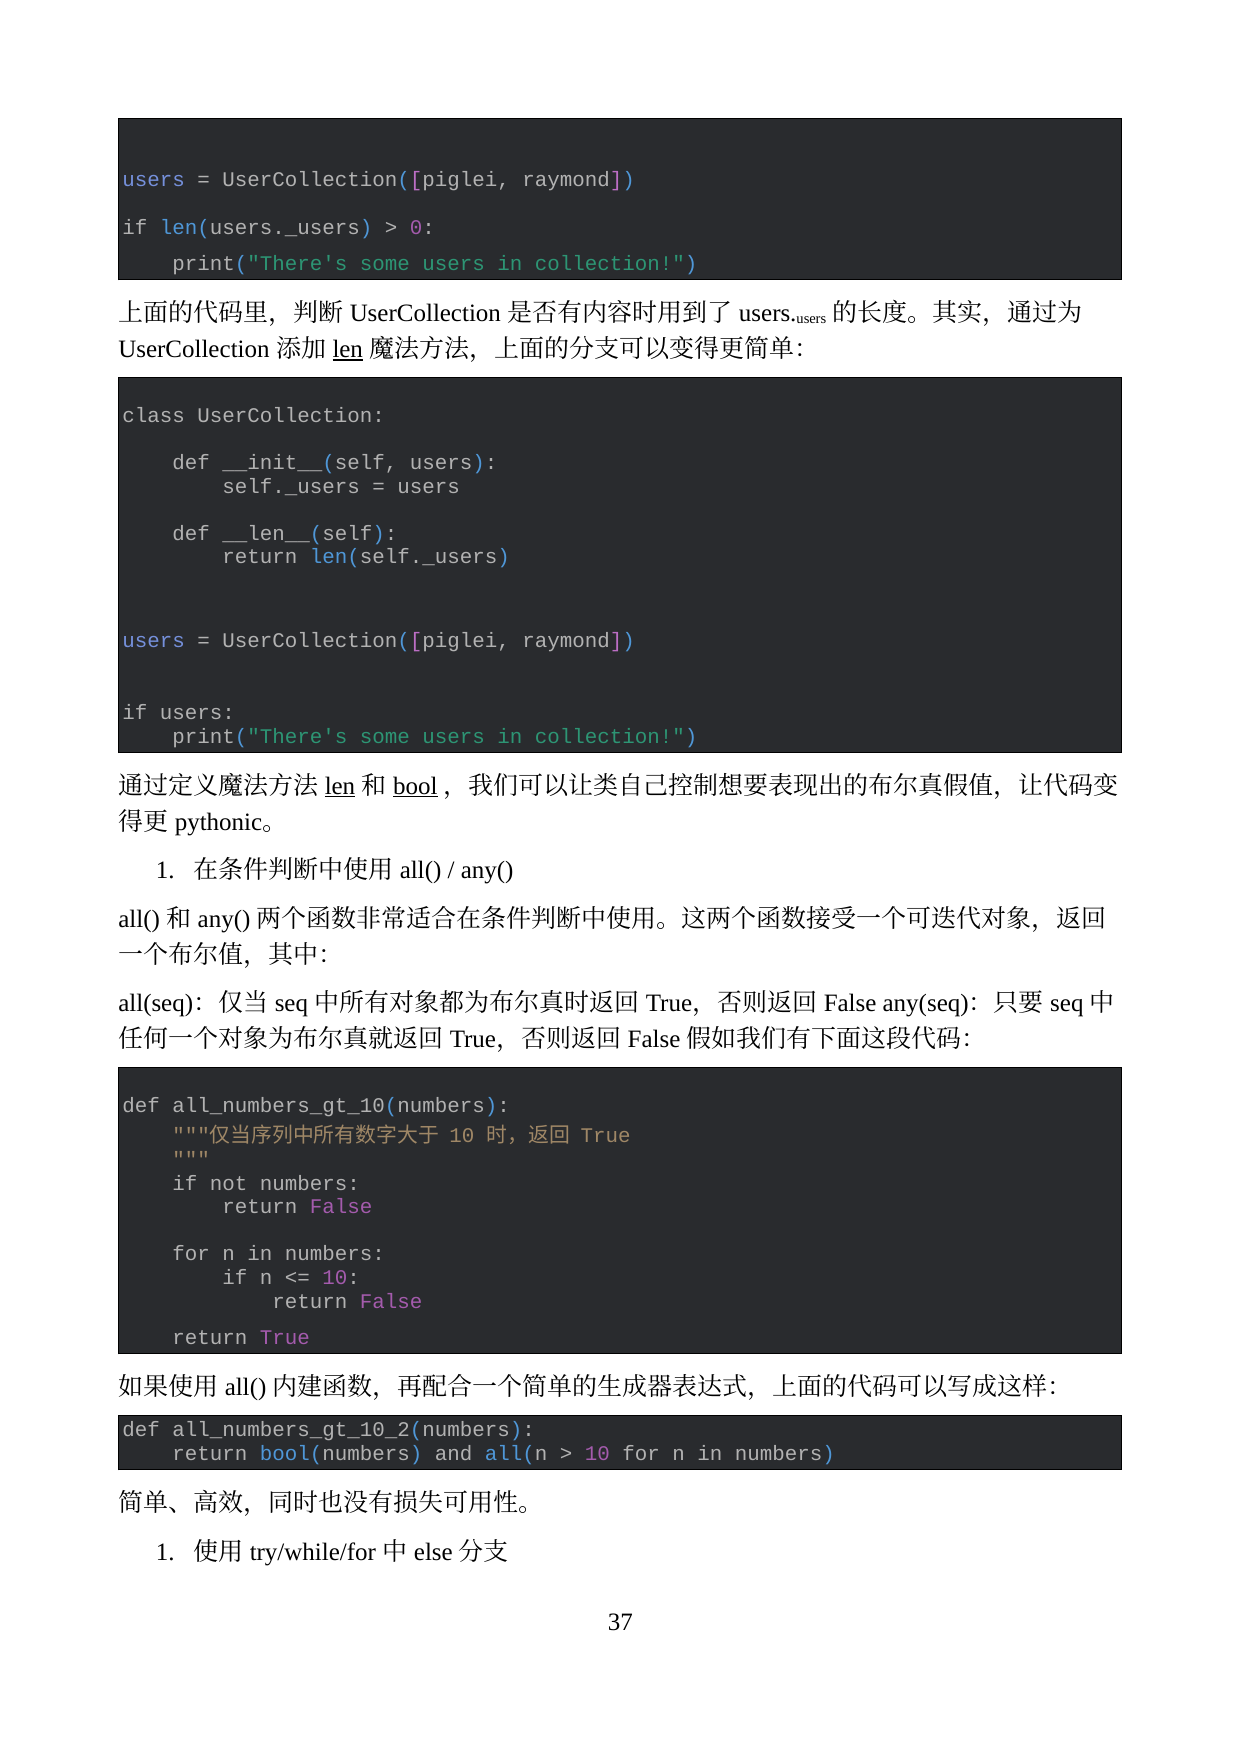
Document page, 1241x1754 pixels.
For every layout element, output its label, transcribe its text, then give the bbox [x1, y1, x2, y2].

text return True [119, 1323, 1121, 1353]
text def all_numbers_gt_10(numbers): [119, 1091, 1121, 1114]
list 使用 try/while/for 中 else 分支 [156, 1531, 1122, 1567]
text if users: [119, 698, 1121, 722]
text 简单、高效，同时也没有损失可用性。 [118, 1483, 1122, 1519]
text all(seq)：仅当 seq 中所有对象都为布尔真时返回 True，否则返回 False any(seq)：只要 seq 中任何一个对象为布尔真就返回 True，否则返回 False 假如我们有下面这段代码： [118, 983, 1122, 1055]
text def __init__(self, users): [119, 448, 1121, 472]
text 上面的代码里，判断 UserCollection 是否有内容时用到了 users.users 的长度。其实，通过为 UserCollection 添加 len 魔法方法，上面的分支可以变得更简单： [118, 293, 1122, 364]
text class UserCollection: [119, 401, 1121, 424]
text all() 和 any() 两个函数非常适合在条件判断中使用。这两个函数接受一个可迭代对象，返回一个布尔值，其中： [118, 898, 1122, 970]
text return False [119, 1192, 1121, 1216]
text users = UserCollection([piglei, raymond]) [119, 165, 1121, 189]
text return False [119, 1287, 1121, 1314]
list 在条件判断中使用 all() / any() [156, 850, 1122, 886]
text """ [119, 1145, 1121, 1168]
text if len(users._users) > 0: [119, 213, 1121, 240]
text """仅当序列中所有数字大于 10 时，返回 True [119, 1114, 1121, 1145]
text def __len__(self): [119, 519, 1121, 543]
text def all_numbers_gt_10_2(numbers): [119, 1416, 1121, 1439]
text users = UserCollection([piglei, raymond]) [119, 626, 1121, 653]
text self._users = users [119, 472, 1121, 495]
text if n <= 10: [119, 1263, 1121, 1287]
text 如果使用 all() 内建函数，再配合一个简单的生成器表达式，上面的代码可以写成这样： [118, 1367, 1122, 1403]
text for n in numbers: [119, 1239, 1121, 1263]
text print("There's some users in collection!") [119, 722, 1121, 752]
text 通过定义魔法方法 len 和 bool ，我们可以让类自己控制想要表现出的布尔真假值，让代码变得更 pythonic。 [118, 766, 1122, 837]
text if not numbers: [119, 1168, 1121, 1192]
text return len(self._users) [119, 543, 1121, 566]
text print("There's some users in collection!") [119, 249, 1121, 279]
text return bool(numbers) and all(n > 10 for n in numbers) [119, 1439, 1121, 1469]
